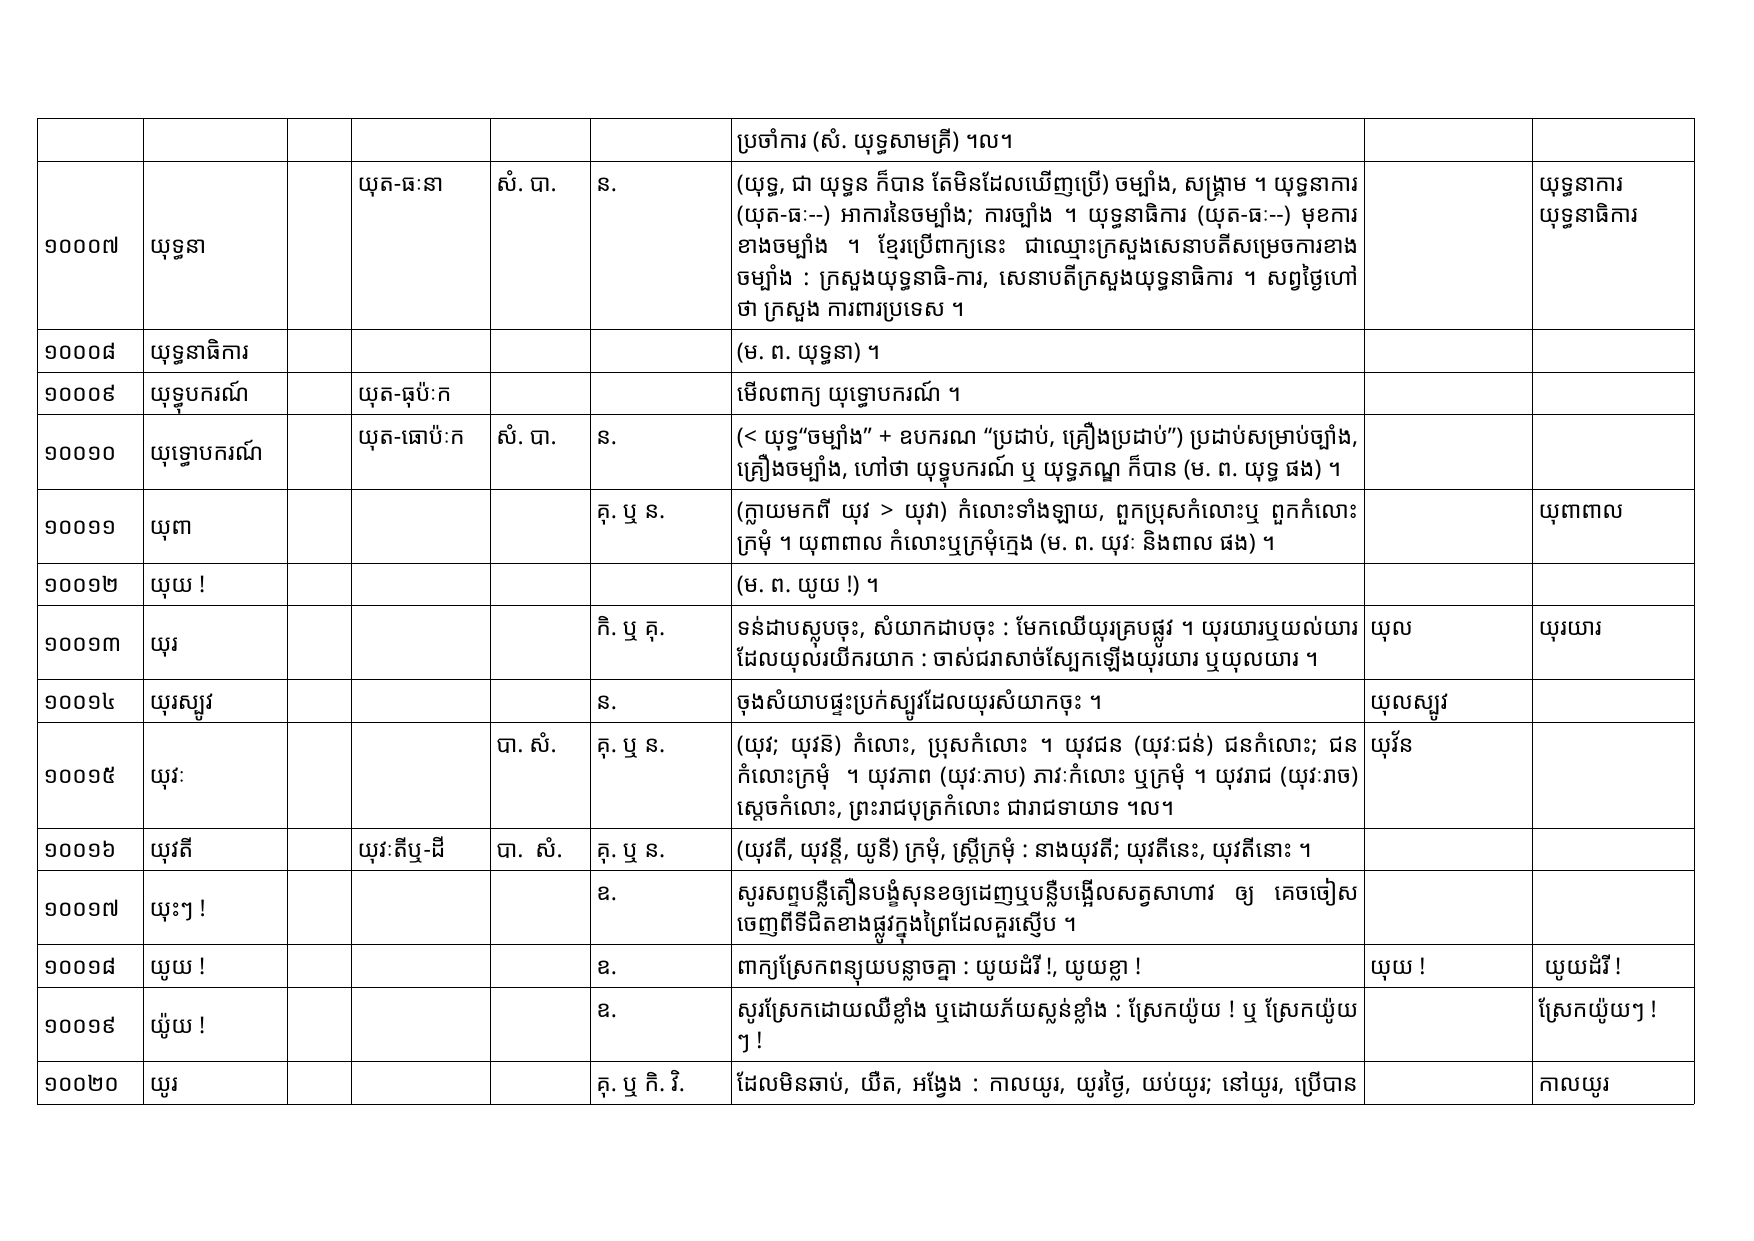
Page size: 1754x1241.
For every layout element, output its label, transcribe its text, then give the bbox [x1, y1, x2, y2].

table_cell យុត-ធៈនា [352, 162, 490, 329]
table_cell [288, 1062, 351, 1104]
table_cell [352, 119, 490, 161]
table_cell [352, 680, 490, 722]
table_cell យូរ [144, 1062, 287, 1104]
table_cell ១០០១៩ [38, 988, 143, 1061]
table_cell សូរ​ស្រែក​ដោយ​ឈឺ​ខ្លាំង ឬ​ដោយ​ភ័យ​ស្លន់ខ្លាំង : ស្រែក​យ៉ូយ ! ឬ ស្រែក​យ៉ូយ​ៗ ! [732, 988, 1364, 1061]
table_cell [144, 119, 287, 161]
table_cell [352, 606, 490, 679]
table_cell ១០០១៧ [38, 871, 143, 944]
table_cell [1365, 490, 1532, 562]
table_cell [491, 564, 590, 605]
table_cell យុទ្ធនាធិការ [144, 330, 287, 372]
table_cell ១០០១៨ [38, 945, 143, 987]
table_cell [491, 330, 590, 372]
table_cell ចុង​សំយាប​ផ្ទះ​ប្រក់​ស្បូវ​ដែល​យុរ​សំយាក​ចុះ ។ [732, 680, 1364, 722]
table_cell បា. សំ. [491, 723, 590, 827]
table_cell [591, 119, 731, 161]
table_cell គុ. ឬ កិ. វិ. [591, 1062, 731, 1104]
table_cell ន. [591, 680, 731, 722]
table_cell ១០០១២ [38, 564, 143, 605]
table_cell [491, 490, 590, 562]
table_cell [352, 871, 490, 944]
table_cell យុត-ធោប៉ៈក [352, 415, 490, 488]
table_cell (ម. ព. យូយ !) ។ [732, 564, 1364, 605]
table_cell យូយ​ដំរី ! [1533, 945, 1694, 987]
table_cell [1533, 330, 1694, 372]
table_cell [1365, 330, 1532, 372]
table_cell [491, 606, 590, 679]
table_cell យុរ​យារ [1533, 606, 1694, 679]
table_cell [1533, 415, 1694, 488]
table_cell ឧ. [591, 988, 731, 1061]
table_cell យ៉ូយ ! [144, 988, 287, 1061]
table_cell [1365, 871, 1532, 944]
table_cell (< យុទ្ធ​“ចម្បាំង” + ឧបករណ “ប្រដាប់, គ្រឿង​ប្រដាប់”) ប្រដាប់​សម្រាប់​ច្បាំង, គ្រឿង​ចម្បាំង, ហៅ​ថា យុទ្ធុបករណ៍ ឬ យុទ្ធ​ភណ្ឌ ក៏​បាន (ម. ព. យុទ្ធ ផង) ។ [732, 415, 1364, 488]
table_cell [1533, 871, 1694, 944]
table_cell (ក្លាយ​មក​ពី យុវ > យុវា) កំលោះ​ទាំងឡាយ, ពួក​ប្រុស​កំលោះ​ឬ ពួក​កំលោះ​ក្រមុំ ។ យុពា​ពាល កំលោះ​ឬ​ក្រមុំ​ក្មេង (ម. ព. យុវៈ និង​ពាល ផង) ។ [732, 490, 1364, 562]
table_cell ១០០០៨ [38, 330, 143, 372]
table_cell [491, 119, 590, 161]
table_cell យុវ័ន [1365, 723, 1532, 827]
table_cell [1365, 119, 1532, 161]
table_cell យុរ​ស្បូវ [144, 680, 287, 722]
table_cell (យុវតី, យុវន្តី, យូនី) ក្រមុំ, ស្ត្រី​ក្រមុំ : នាង​យុវតី; យុវតី​នេះ, យុវតី​នោះ ។ [732, 829, 1364, 870]
table_cell [352, 564, 490, 605]
table_cell [1533, 119, 1694, 161]
table_cell ១០០១៤ [38, 680, 143, 722]
table_cell យុទ្ធោបករណ៍ [144, 415, 287, 488]
table_cell កិ. ឬ គុ. [591, 606, 731, 679]
table_cell បា. សំ. [491, 829, 590, 870]
table_cell [288, 871, 351, 944]
table_cell ស្រែក​យ៉ូយ​ៗ ! [1533, 988, 1694, 1061]
table_cell ១០០០៧ [38, 162, 143, 329]
table_cell ឧ. [591, 871, 731, 944]
table_cell [491, 680, 590, 722]
table_cell [288, 829, 351, 870]
table_cell សំ. បា. [491, 415, 590, 488]
table_cell យុវៈ [144, 723, 287, 827]
table_cell [1533, 680, 1694, 722]
table_cell [491, 1062, 590, 1104]
table_cell [288, 330, 351, 372]
table_cell [38, 119, 143, 161]
table_cell សំ. បា. [491, 162, 590, 329]
table_cell [1365, 415, 1532, 488]
table_cell យុល [1365, 606, 1532, 679]
table_cell [1533, 564, 1694, 605]
table_cell (យុទ្ធ, ជា យុទ្ធន ក៏​បាន តែ​មិន​ដែល​ឃើញ​ប្រើ) ចម្បាំង, សង្រ្គាម ។ យុទ្ធនាការ (យុត-ធៈ--) អាការ​នៃ​ចម្បាំង; ការ​ច្បាំង ។ យុទ្ធនា​ធិការ (យុត-ធៈ--) មុខ​ការ​ខាង​ចម្បាំង ។ ខ្មែរ​ប្រើ​ពាក្យ​នេះ ជា​ឈ្មោះ​ក្រសួង​សេនាបតី​សម្រេច​ការ​ខាង​ចម្បាំង : ក្រសួង​យុទ្ធនាធិ-ការ, សេនាបតី​ក្រសួង​យុទ្ធនាធិការ ។ សព្វ​ថ្ងៃ​ហៅ​ថា ក្រសួង ការពារ​ប្រទេស ។ [732, 162, 1364, 329]
table_cell យុទ្ធនា [144, 162, 287, 329]
table_cell [288, 988, 351, 1061]
table_cell យុយ ! [1365, 945, 1532, 987]
table_cell មើល​ពាក្យ យុទ្ធោបករណ៍ ។ [732, 373, 1364, 414]
table_cell ទន់​ដាប​ស្លុប​ចុះ, សំយាក​ដាប​ចុះ : មែក​ឈើ​យុរ​គ្រប​ផ្លូវ ។ យុរ​យារ​ឬ​យល់​យារ ដែល​យុល​រយីក​រយាក : ចាស់​ជរា​សាច់​ស្បែក​ឡើង​យុរ​យារ ឬ​យុល​យារ ។ [732, 606, 1364, 679]
table_cell ១០០១០ [38, 415, 143, 488]
table_cell គុ. ឬ ន. [591, 723, 731, 827]
table_cell [288, 490, 351, 562]
table_cell [1365, 988, 1532, 1061]
table_cell ១០០១៥ [38, 723, 143, 827]
table_cell កាល​យូរ [1533, 1062, 1694, 1104]
table_cell [1365, 162, 1532, 329]
table_cell ១០០១១ [38, 490, 143, 562]
table_cell សូរ​សព្ទ​បន្លឺ​តឿន​បង្ខំ​សុនខ​ឲ្យ​ដេញ​ឬ​បន្លឺ​បង្អើល​សត្វ​សាហាវ ឲ្យ គេច​ចៀស​ចេញ​ពី​ទី​ជិត​ខាង​ផ្លូវ​ក្នុង​ព្រៃ​ដែល​គួរ​ស្ញើប ។ [732, 871, 1364, 944]
table_cell [1365, 1062, 1532, 1104]
table_cell គុ. ឬ ន. [591, 829, 731, 870]
table_cell [288, 119, 351, 161]
table_cell ន. [591, 162, 731, 329]
table_cell (ម. ព. យុទ្ធនា) ។ [732, 330, 1364, 372]
table_cell [288, 680, 351, 722]
table_cell ១០០១៦ [38, 829, 143, 870]
table_cell ពាក្យ​ស្រែក​ពន្យុយ​បន្លាច​គ្នា : យូយ​ដំរី !, យូយ​ខ្លា ! [732, 945, 1364, 987]
table_cell [491, 988, 590, 1061]
table_cell យុរ [144, 606, 287, 679]
table_cell យុទ្ធុបករណ៍ [144, 373, 287, 414]
table_cell [288, 564, 351, 605]
table_cell [491, 945, 590, 987]
table_cell [288, 162, 351, 329]
table_cell យុពា [144, 490, 287, 562]
table_cell [491, 871, 590, 944]
table_cell [1533, 723, 1694, 827]
table_cell [352, 723, 490, 827]
table_cell [1365, 829, 1532, 870]
table_cell ១០០១៣ [38, 606, 143, 679]
table_cell [591, 373, 731, 414]
table_cell [1365, 564, 1532, 605]
table_cell យុវៈតីឬ-ដី [352, 829, 490, 870]
table_cell [1533, 829, 1694, 870]
table_cell [591, 564, 731, 605]
table_cell យុទ្ធនាការ យុទ្ធនាធិការ [1533, 162, 1694, 329]
table_cell យូយ ! [144, 945, 287, 987]
table_cell ន. [591, 415, 731, 488]
table_cell [591, 330, 731, 372]
table_cell គុ. ឬ ន. [591, 490, 731, 562]
table_cell ដែល​មិន​ឆាប់, យឺត, អង្វែង : កាល​យូរ, យូរ​ថ្ងៃ, យប់​យូរ; នៅ​យូរ, ប្រើ​បាន​ [732, 1062, 1364, 1104]
table_cell [288, 723, 351, 827]
table_cell [352, 330, 490, 372]
table_cell យុល​ស្បូវ [1365, 680, 1532, 722]
table_cell ចម្បាំង; សង្រ្គាម; ការ​ចូល​ប្រឡូក​គ្នា : តយុទ្ធ ។ យុទ្ធ​ពិធី ឬ--វិធី (យុត-ធៈ--) ពិធី​ចម្បាំង, កល​ឧបាយ​សង្រ្គាម ។ យុទ្ធ​ភណ្ឌ ឬ យុទ្ធោបករណ៍ (យុត-ធៈភ័ន ឬ យុត-ធោប៉ៈក) ប្រដាប់​សម្រាប់ សង្រ្គាម, គ្រឿង​ចម្បាំង ។ យុទ្ធ​ភូមិ ឬ យុទ្ធ​រង្គ (យុត-ធៈភូម ឬ--រង់) សមរ​ភូមិ, ទី​ចម្បាំង, ទី​ប្រទល់​ទ័ព ។ យុទ្ធ​វិន័យ (យុត-ធៈវិនៃ) ច្បាប់​សម្រាប់​ទូន្មាន​ពួក​ទាហាន ។ យុទ្ធ​វិនាស (យុត-ធៈ--) សេចក្តី​វិនាស​ព្រោះ​ចម្បាំង; ដំណើរ​បាក់​ទ័ព ។ យុទ្ធ​សន្តិភាព​ (យុត-ធៈសន់តិភាប) ដំណើរ ស្ងប់​សឹក, ការ​សះ​ជា​លើក​លែង​ច្បាំង​គ្នា ។ យុទ្ធ​សាស្រ្ត (យុត-ធៈសាស) ក្បួន​ចម្បាំង, ក្បួន​សម្រាប់​ច្បាំង (ដូច​យ៉ាង​ក្បួន​ព្យូហ៍​សឹក​ជាដើម) ។ យុទ្ធ​ស្ម័គ្រ (យុត-ធៈស្មាក់) ដំណើរ​ស្ម័គ្រ​ចិត្ត​នឹង​ច្បាំង; ដំណើរ​ភ្ជុំ​ពល​ត្រៀម ប្រចាំ​ការ (សំ. យុទ្ធ​សាមគ្រី) ។ល។ [732, 119, 1364, 161]
table_cell យុពា​ពាល [1533, 490, 1694, 562]
table_cell [352, 1062, 490, 1104]
table_cell [1365, 373, 1532, 414]
table_cell (យុវ; យុវន៑) កំលោះ, ប្រុស​កំលោះ ។ យុវ​ជន (យុវៈជន់) ជន​កំលោះ; ជន​កំលោះ​ក្រមុំ ។ យុវ​ភាព (យុវៈភាប) ភាវៈ​កំលោះ ឬ​ក្រមុំ ។ យុវ​រាជ (យុវៈរាច) ស្តេច​កំលោះ, ព្រះ​រាជ​បុត្រ​កំលោះ ជា​រាជ​ទាយាទ ។ល។ [732, 723, 1364, 827]
table_cell [288, 373, 351, 414]
table_cell [352, 945, 490, 987]
table_cell យុយ ! [144, 564, 287, 605]
table_cell យុវតី [144, 829, 287, 870]
table_cell យុត-ធុប៉ៈក [352, 373, 490, 414]
table_cell [288, 945, 351, 987]
table_cell [352, 988, 490, 1061]
table_cell ឧ. [591, 945, 731, 987]
table_cell [1533, 373, 1694, 414]
table_cell [288, 606, 351, 679]
table_cell ១០០០៩ [38, 373, 143, 414]
table_cell [288, 415, 351, 488]
table_cell យុះ​ៗ ! [144, 871, 287, 944]
table_cell [491, 373, 590, 414]
table_cell [352, 490, 490, 562]
table_cell ១០០២០ [38, 1062, 143, 1104]
